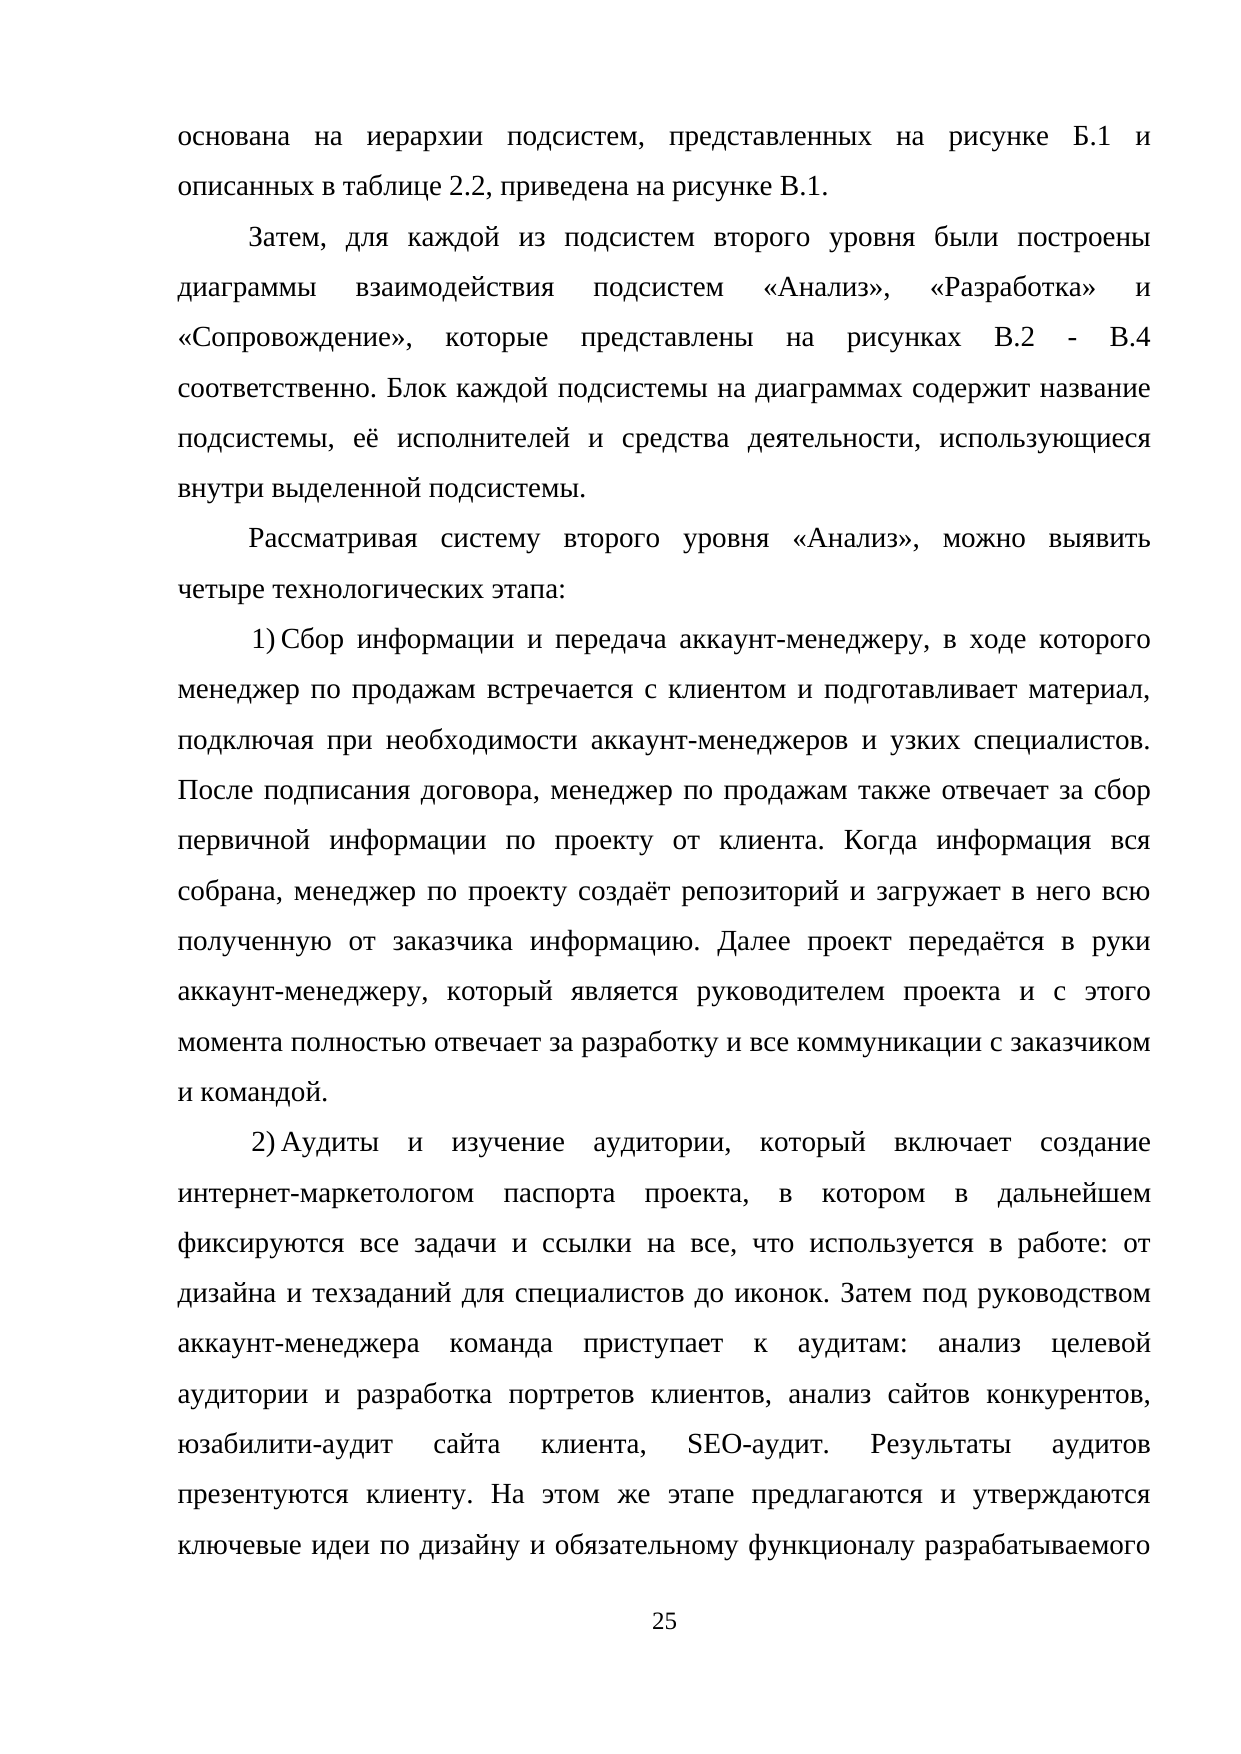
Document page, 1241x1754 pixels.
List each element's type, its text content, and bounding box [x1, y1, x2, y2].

text Рассматривая систему второго уровня «Анализ», можно выявить четыре технологических этапа: [177, 521, 1152, 604]
list Аудиты и изучение аудитории, который включает создание интернет-маркетологом паспорта проекта, в котором в дальнейшем фиксируются все задачи и ссылки на все, что используется в работе: от дизайна и техзаданий для специалистов до иконок. Затем под руководством аккаунт-менеджера команда приступает к аудитам: анализ целевой аудитории и разработка портретов клиентов, анализ сайтов конкурентов, юзабилити-аудит сайта клиента, SEO-аудит. Результаты аудитов презентуются клиенту. На этом же этапе предлагаются и утверждаются ключевые идеи по дизайну и обязательному функционалу разрабатываемого [177, 1124, 1152, 1560]
text основана на иерархии подсистем, представленных на рисунке Б.1 и описанных в таблице 2.2, приведена на рисунке В.1. [177, 118, 1152, 202]
list Сбор информации и передача аккаунт-менеджеру, в ходе которого менеджер по продажам встречается с клиентом и подготавливает материал, подключая при необходимости аккаунт-менеджеров и узких специалистов. После подписания договора, менеджер по продажам также отвечает за сбор первичной информации по проекту от клиента. Когда информация вся собрана, менеджер по проекту создаёт репозиторий и загружает в него всю полученную от заказчика информацию. Далее проект передаётся в руки аккаунт-менеджеру, который является руководителем проекта и с этого момента полностью отвечает за разработку и все коммуникации с заказчиком и командой. [177, 621, 1152, 1108]
text Затем, для каждой из подсистем второго уровня были построены диаграммы взаимодействия подсистем «Анализ», «Разработка» и «Сопровождение», которые представлены на рисунках В.2 - В.4 соответственно. Блок каждой подсистемы на диаграммах содержит название подсистемы, её исполнителей и средства деятельности, использующиеся внутри выделенной подсистемы. [177, 219, 1152, 504]
